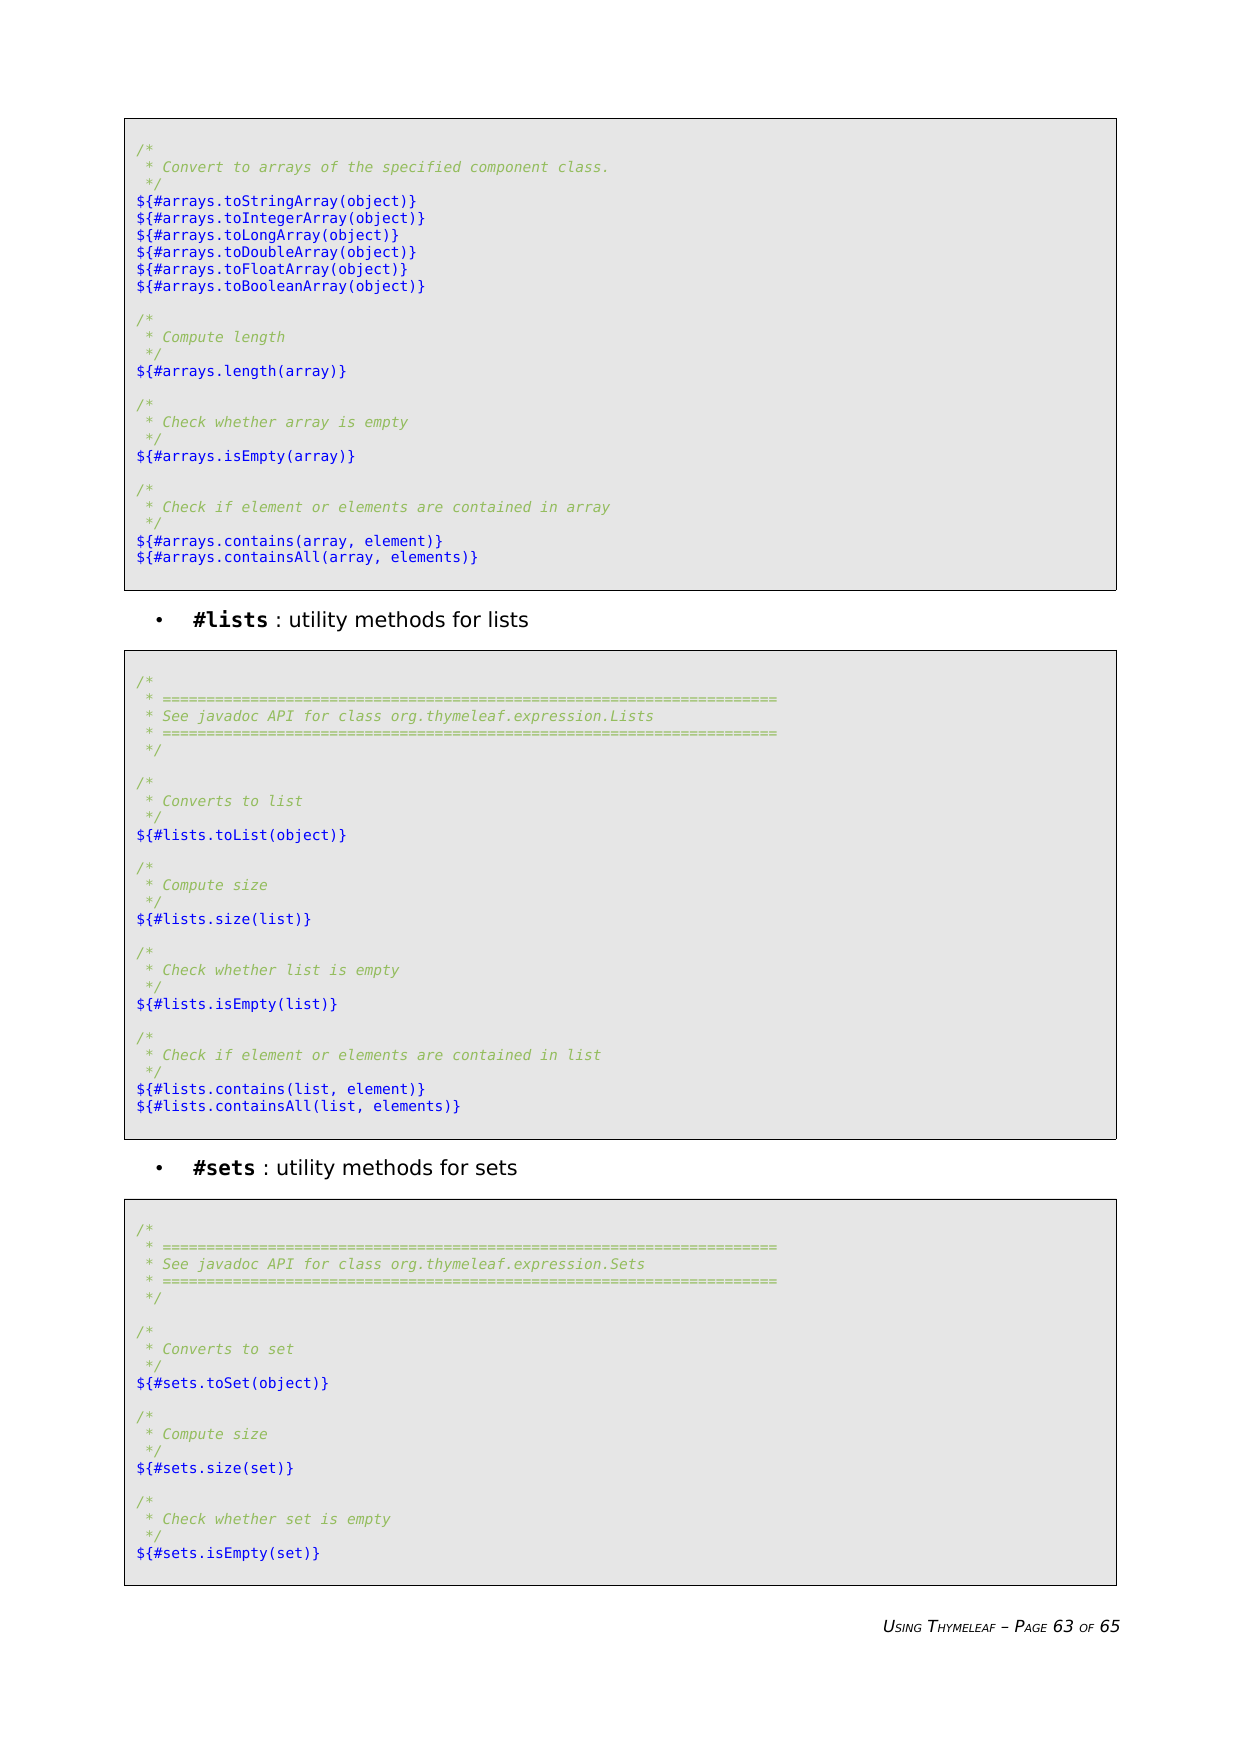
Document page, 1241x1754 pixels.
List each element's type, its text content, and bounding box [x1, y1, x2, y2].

list #lists : utility methods for lists [156, 608, 1122, 632]
text /* * ====================================================================== * See javadoc API for class org.thymeleaf.expression.Sets * ====================================================================== */ /* * Converts to set */ ${#sets.toSet(object)} /* * Compute size */ ${#sets.size(set)} /* * Check whether set is empty */ ${#sets.isEmpty(set)} [125, 1200, 1116, 1585]
list #sets : utility methods for sets [156, 1156, 1122, 1181]
text /* * Convert to arrays of the specified component class. */ ${#arrays.toStringArray(object)} ${#arrays.toIntegerArray(object)} ${#arrays.toLongArray(object)} ${#arrays.toDoubleArray(object)} ${#arrays.toFloatArray(object)} ${#arrays.toBooleanArray(object)} /* * Compute length */ ${#arrays.length(array)} /* * Check whether array is empty */ ${#arrays.isEmpty(array)} /* * Check if element or elements are contained in array */ ${#arrays.contains(array, element)} ${#arrays.containsAll(array, elements)} [125, 119, 1116, 590]
text /* * ====================================================================== * See javadoc API for class org.thymeleaf.expression.Lists * ====================================================================== */ /* * Converts to list */ ${#lists.toList(object)} /* * Compute size */ ${#lists.size(list)} /* * Check whether list is empty */ ${#lists.isEmpty(list)} /* * Check if element or elements are contained in list */ ${#lists.contains(list, element)} ${#lists.containsAll(list, elements)} [125, 651, 1116, 1139]
